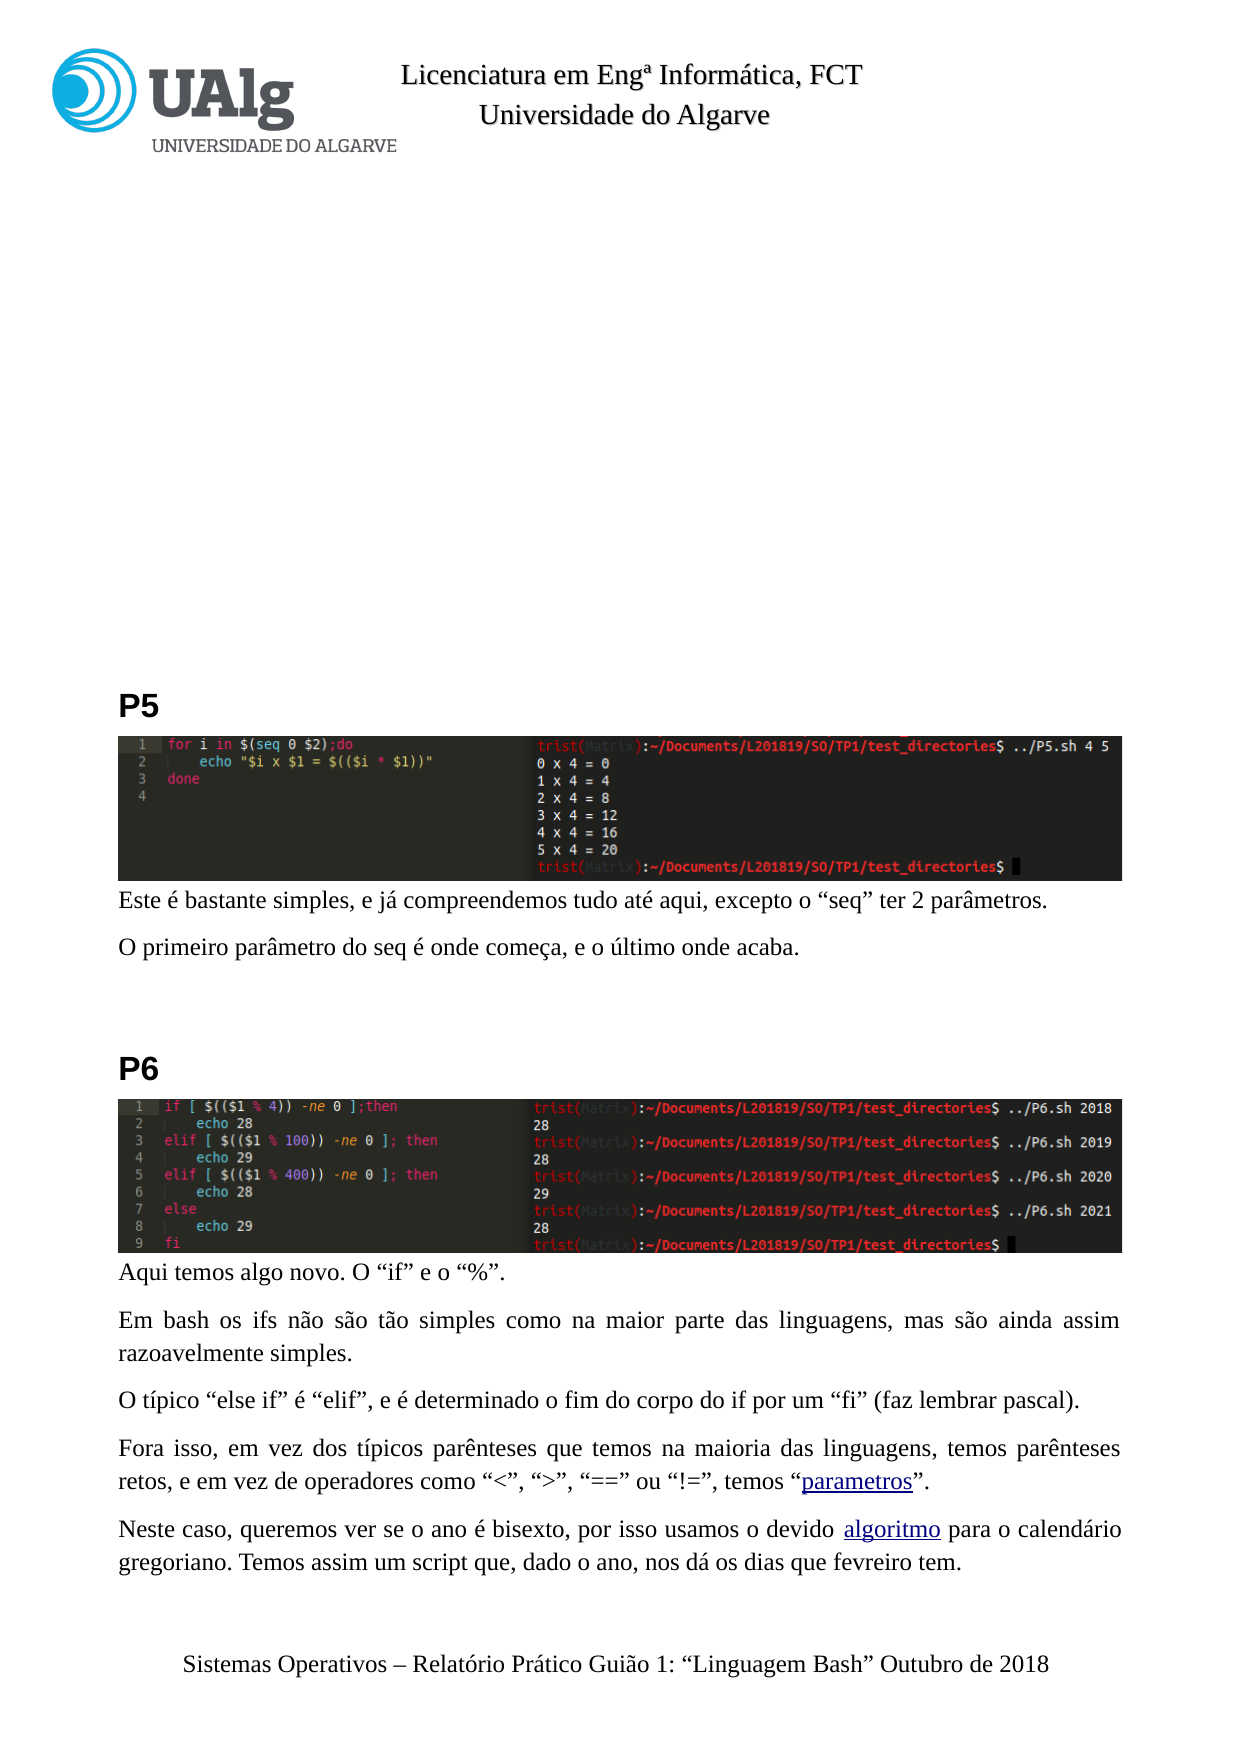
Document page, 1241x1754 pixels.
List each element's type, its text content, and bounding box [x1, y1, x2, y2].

subtitle P5 [118, 686, 1122, 724]
picture [40, 36, 397, 153]
subtitle P6 [118, 1048, 1122, 1087]
text Neste caso, queremos ver se o ano é bisexto, por isso usamos o devido algoritmo para o calendário gregoriano. Temos assim um script que, dado o ano, nos dá os dias que fevreiro tem. [118, 1514, 1122, 1576]
text O típico “else if” é “elif”, e é determinado o fim do corpo do if por um “fi” (faz lembrar pascal). [118, 1386, 1122, 1414]
text Em bash os ifs não são tão simples como na maior parte das linguagens, mas são ainda assim razoavelmente simples. [118, 1305, 1122, 1367]
text Fora isso, em vez dos típicos parênteses que temos na maioria das linguagens, temos parênteses retos, e em vez de operadores como “<”, “>”, “==” ou “!=”, temos “parametros”. [118, 1433, 1122, 1495]
text Aqui temos algo novo. O “if” e o “%”. [118, 1253, 1122, 1286]
text Este é bastante simples, e já compreendemos tudo até aqui, excepto o “seq” ter 2 parâmetros. [118, 881, 1122, 913]
picture [118, 1099, 1123, 1253]
text O primeiro parâmetro do seq é onde começa, e o último onde acaba. [118, 932, 1122, 961]
picture [118, 736, 1123, 881]
